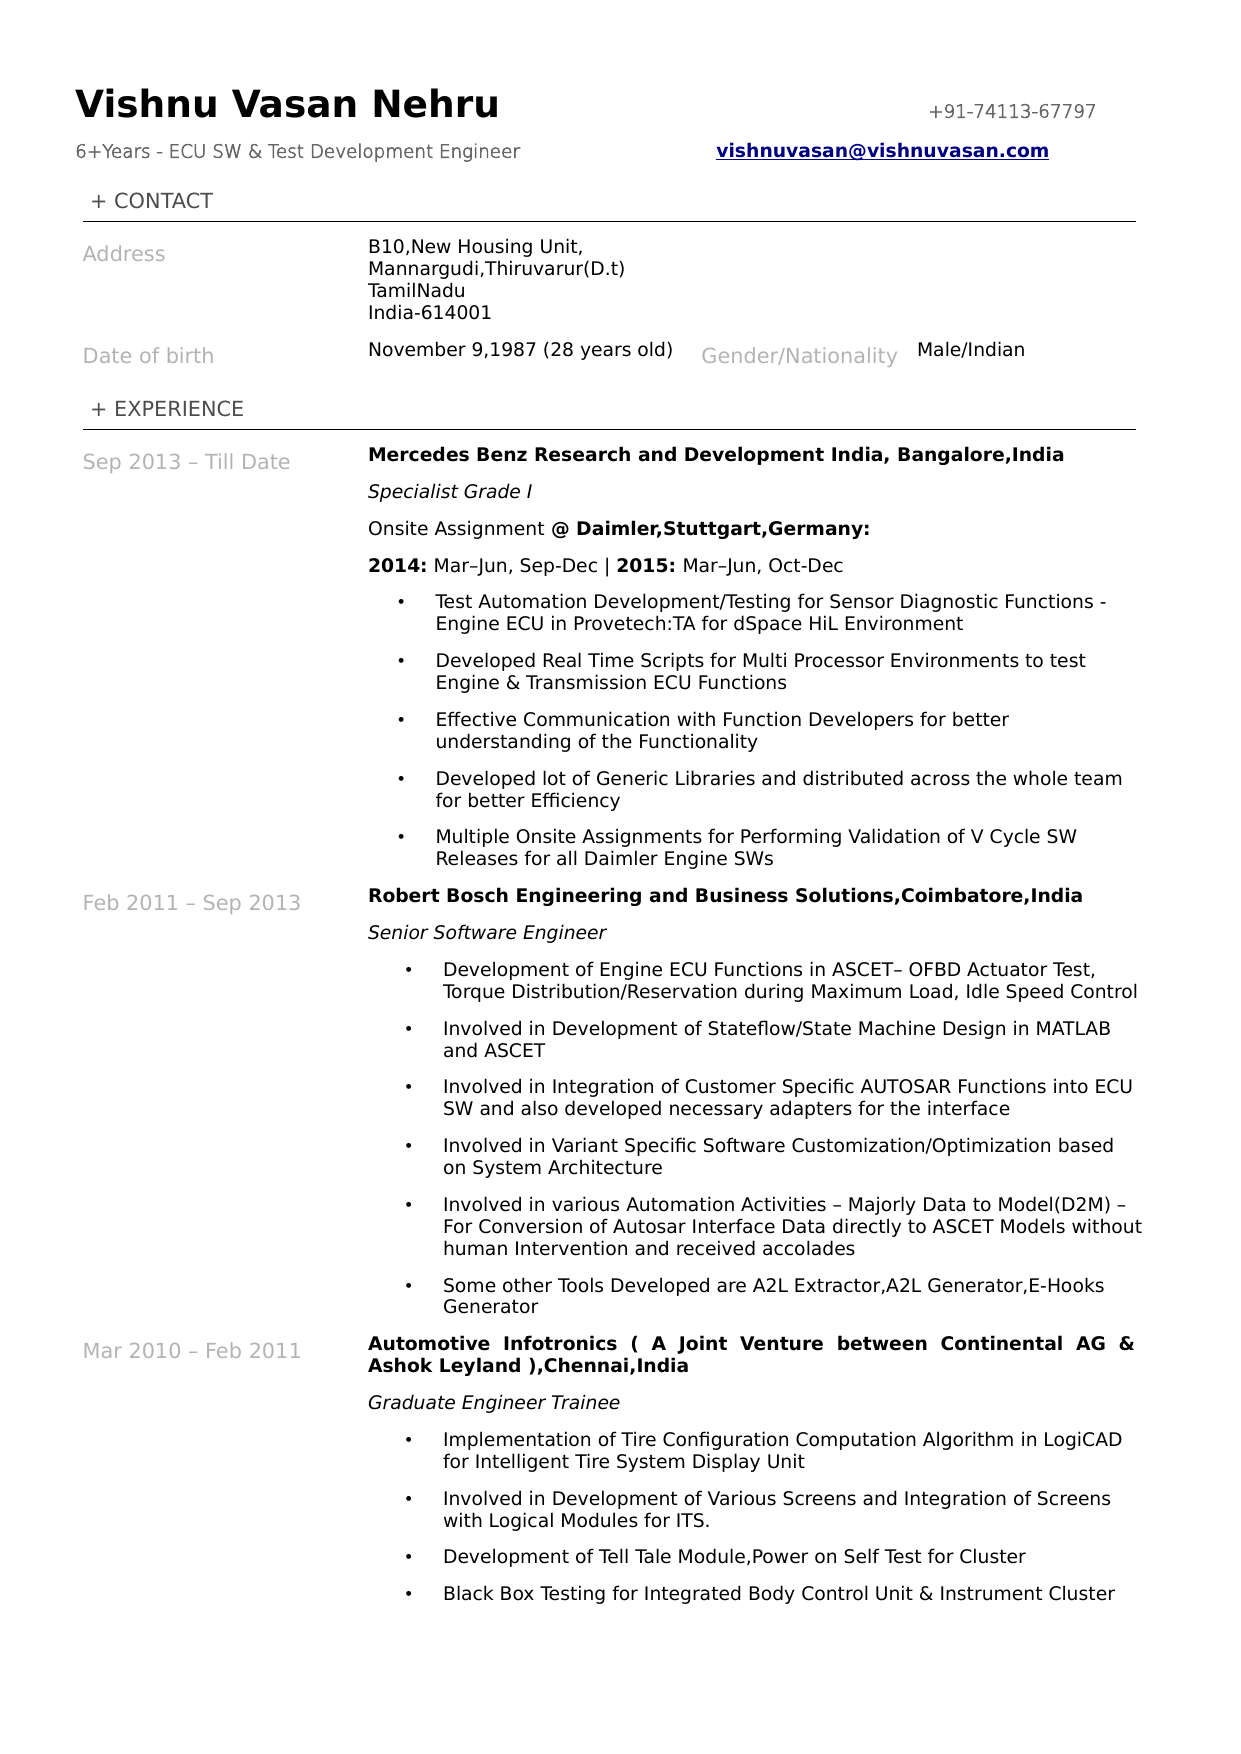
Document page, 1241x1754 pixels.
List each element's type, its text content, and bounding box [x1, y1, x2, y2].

table_header Vishnu Vasan Nehru +91-74113-67797 6+Years - ECU SW & Test Development Engineer vishnuvasan@vishnuvasan.com [75, 75, 1144, 174]
table_cell Robert Bosch Engineering and Business Solutions,Coimbatore,India Senior Software Engineer Development of Engine ECU Functions in ASCET– OFBD Actuator Test, Torque Distribution/Reservation during Maximum Load, Idle Speed Control Involved in Development of Stateflow/State Machine Design in MATLAB and ASCET Involved in Integration of Customer Specific AUTOSAR Functions into ECU SW and also developed necessary adapters for the interface Involved in Variant Specific Software Customization/Optimization based on System Architecture Involved in various Automation Activities – Majorly Data to Model(D2M) – For Conversion of Autosar Interface Data directly to ASCET Models without human Intervention and received accolades Some other Tools Developed are A2L Extractor,A2L Generator,E-Hooks Generator [360, 878, 1144, 1326]
table_cell Sep 2013 – Till Date [75, 437, 360, 878]
table_cell + CONTACT [75, 174, 1144, 228]
table_cell B10,New Housing Unit, Mannargudi,Thiruvarur(D.t) TamilNadu India-614001 [360, 229, 1144, 331]
table_cell + EXPERIENCE [75, 382, 1144, 437]
table_cell Address [75, 229, 360, 331]
table_cell Feb 2011 – Sep 2013 [75, 878, 360, 1326]
table_cell November 9,1987 (28 years old) [360, 331, 694, 382]
table_cell Male/Indian [909, 331, 1144, 382]
table_cell Mercedes Benz Research and Development India, Bangalore,India Specialist Grade I Onsite Assignment @ Daimler,Stuttgart,Germany: 2014: Mar–Jun, Sep-Dec | 2015: Mar–Jun, Oct-Dec Test Automation Development/Testing for Sensor Diagnostic Functions - Engine ECU in Provetech:TA for dSpace HiL Environment Developed Real Time Scripts for Multi Processor Environments to test Engine & Transmission ECU Functions Effective Communication with Function Developers for better understanding of the Functionality Developed lot of Generic Libraries and distributed across the whole team for better Efficiency Multiple Onsite Assignments for Performing Validation of V Cycle SW Releases for all Daimler Engine SWs [360, 437, 1144, 878]
table_cell Mar 2010 – Feb 2011 [75, 1326, 360, 1650]
table_cell Gender/Nationality [694, 331, 909, 382]
table_cell Date of birth [75, 331, 360, 382]
table_cell Automotive Infotronics ( A Joint Venture between Continental AG & Ashok Leyland ),Chennai,India Graduate Engineer Trainee Implementation of Tire Configuration Computation Algorithm in LogiCAD for Intelligent Tire System Display Unit Involved in Development of Various Screens and Integration of Screens with Logical Modules for ITS. Development of Tell Tale Module,Power on Self Test for Cluster Black Box Testing for Integrated Body Control Unit & Instrument Cluster [360, 1326, 1144, 1650]
